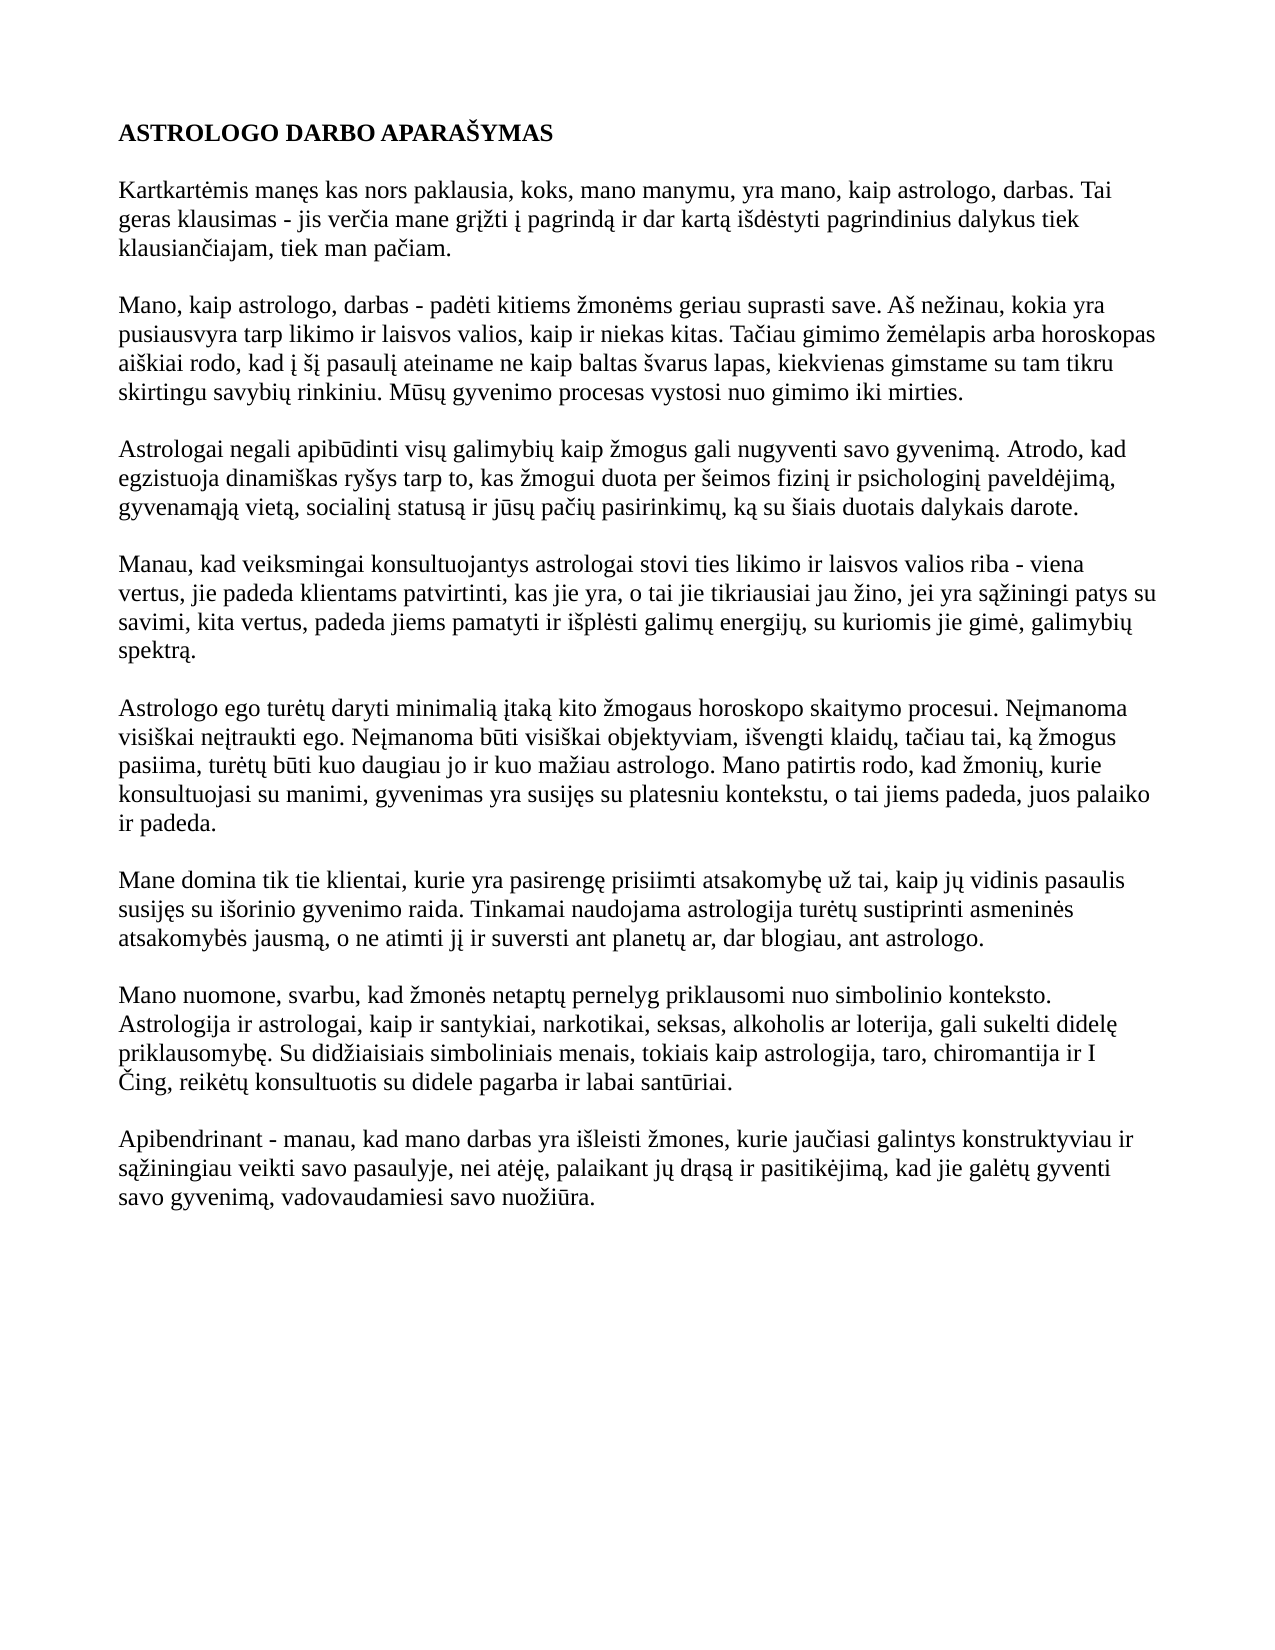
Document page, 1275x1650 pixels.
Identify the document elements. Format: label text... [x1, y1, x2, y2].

text Kartkartėmis manęs kas nors paklausia, koks, mano manymu, yra mano, kaip astrologo, darbas. Tai geras klausimas - jis verčia mane grįžti į pagrindą ir dar kartą išdėstyti pagrindinius dalykus tiek klausiančiajam, tiek man pačiam. Mano, kaip astrologo, darbas - padėti kitiems žmonėms geriau suprasti save. Aš nežinau, kokia yra pusiausvyra tarp likimo ir laisvos valios, kaip ir niekas kitas. Tačiau gimimo žemėlapis arba horoskopas aiškiai rodo, kad į šį pasaulį ateiname ne kaip baltas švarus lapas, kiekvienas gimstame su tam tikru skirtingu savybių rinkiniu. Mūsų gyvenimo procesas vystosi nuo gimimo iki mirties. Astrologai negali apibūdinti visų galimybių kaip žmogus gali nugyventi savo gyvenimą. Atrodo, kad egzistuoja dinamiškas ryšys tarp to, kas žmogui duota per šeimos fizinį ir psichologinį paveldėjimą, gyvenamąją vietą, socialinį statusą ir jūsų pačių pasirinkimų, ką su šiais duotais dalykais darote. Manau, kad veiksmingai konsultuojantys astrologai stovi ties likimo ir laisvos valios riba - viena vertus, jie padeda klientams patvirtinti, kas jie yra, o tai jie tikriausiai jau žino, jei yra sąžiningi patys su savimi, kita vertus, padeda jiems pamatyti ir išplėsti galimų energijų, su kuriomis jie gimė, galimybių spektrą. Astrologo ego turėtų daryti minimalią įtaką kito žmogaus horoskopo skaitymo procesui. Neįmanoma visiškai neįtraukti ego. Neįmanoma būti visiškai objektyviam, išvengti klaidų, tačiau tai, ką žmogus pasiima, turėtų būti kuo daugiau jo ir kuo mažiau astrologo. Mano patirtis rodo, kad žmonių, kurie konsultuojasi su manimi, gyvenimas yra susijęs su platesniu kontekstu, o tai jiems padeda, juos palaiko ir padeda. Mane domina tik tie klientai, kurie yra pasirengę prisiimti atsakomybę už tai, kaip jų vidinis pasaulis susijęs su išorinio gyvenimo raida. Tinkamai naudojama astrologija turėtų sustiprinti asmeninės atsakomybės jausmą, o ne atimti jį ir suversti ant planetų ar, dar blogiau, ant astrologo. Mano nuomone, svarbu, kad žmonės netaptų pernelyg priklausomi nuo simbolinio konteksto. Astrologija ir astrologai, kaip ir santykiai, narkotikai, seksas, alkoholis ar loterija, gali sukelti didelę priklausomybę. Su didžiaisiais simboliniais menais, tokiais kaip astrologija, taro, chiromantija ir I Čing, reikėtų konsultuotis su didele pagarba ir labai santūriai. Apibendrinant - manau, kad mano darbas yra išleisti žmones, kurie jaučiasi galintys konstruktyviau ir sąžiningiau veikti savo pasaulyje, nei atėję, palaikant jų drąsą ir pasitikėjimą, kad jie galėtų gyventi savo gyvenimą, vadovaudamiesi savo nuožiūra. [118, 176, 1157, 1211]
text ASTROLOGO DARBO APARAŠYMAS [118, 118, 1157, 147]
